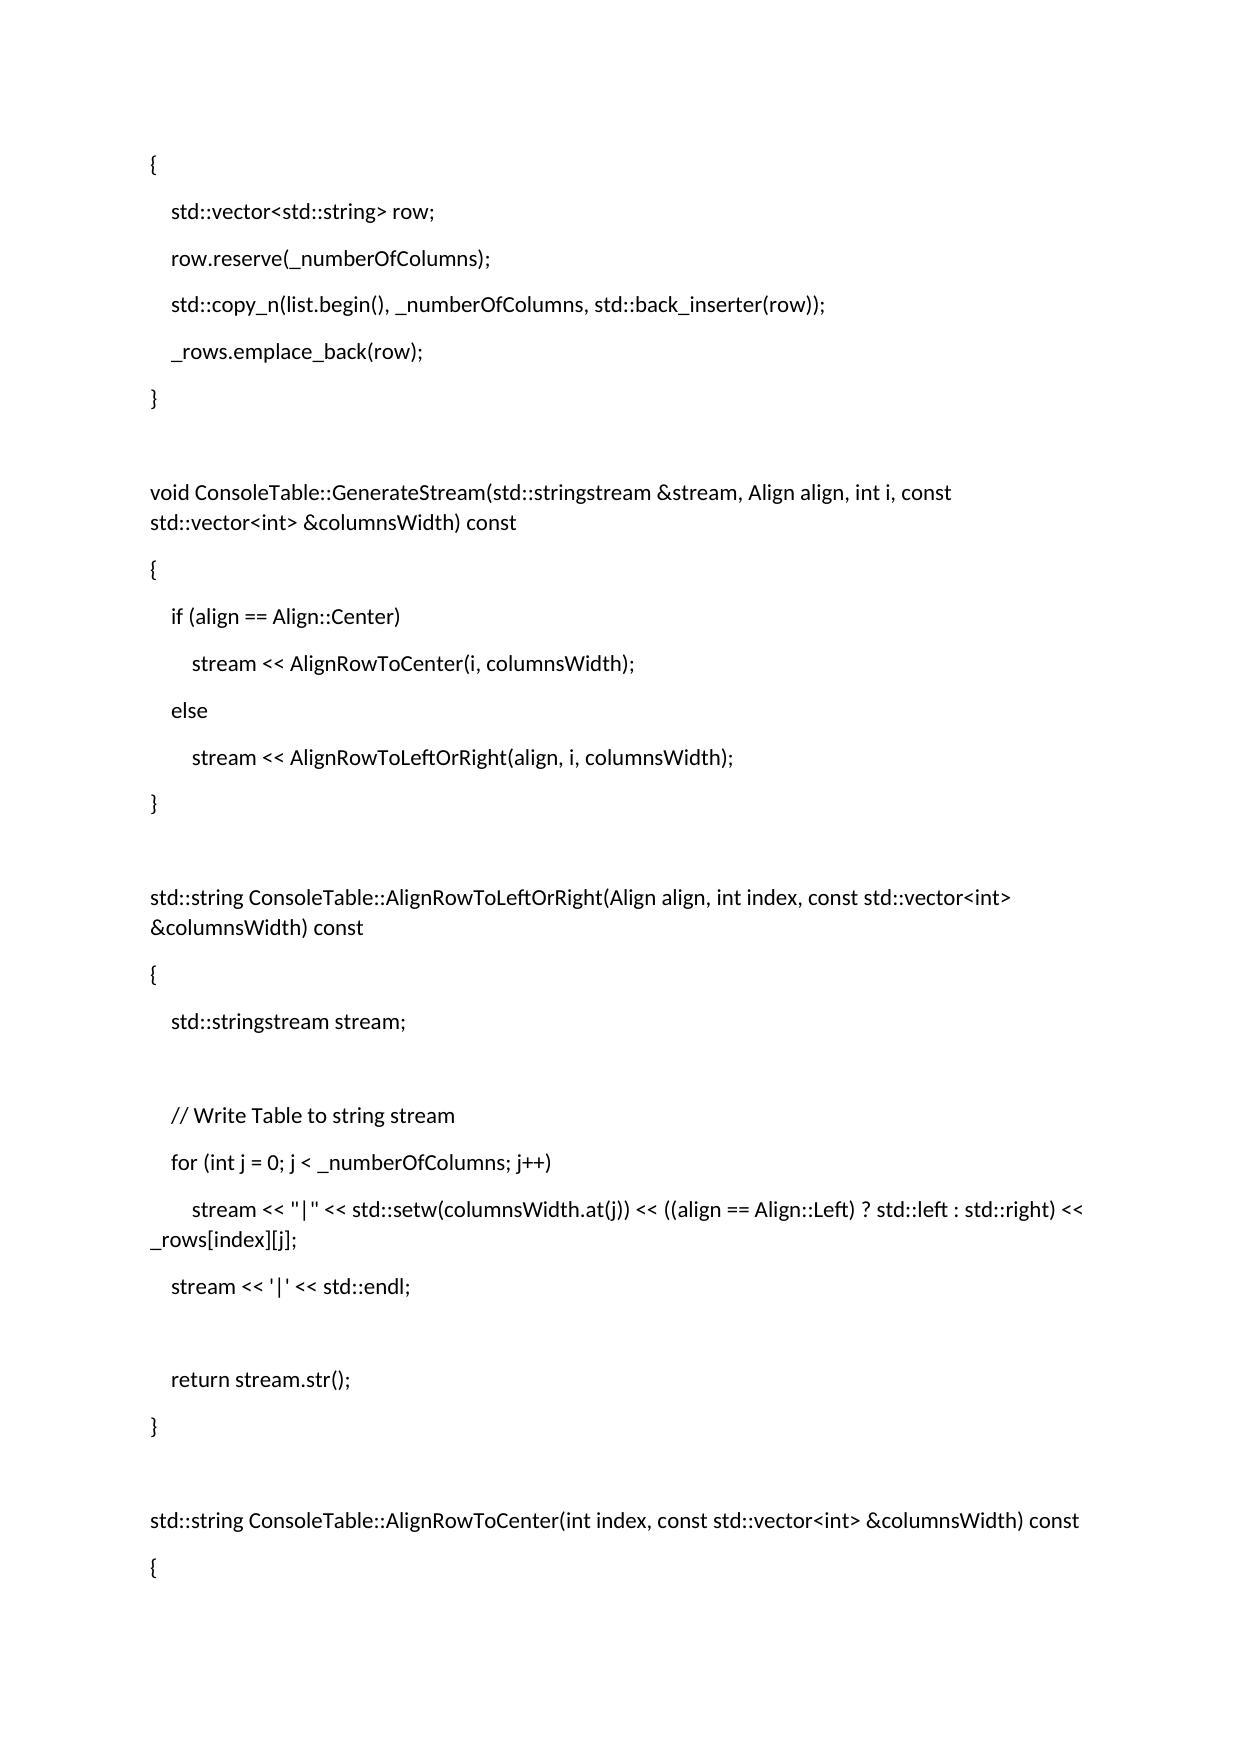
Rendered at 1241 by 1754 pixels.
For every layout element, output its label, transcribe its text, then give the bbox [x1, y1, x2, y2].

text } [150, 789, 1090, 818]
text { [150, 1553, 1090, 1581]
text row.reserve(_numberOfColumns); [150, 244, 1090, 272]
text std::string ConsoleTable::AlignRowToLeftOrRight(Align align, int index, const std::vector<int> &columnsWidth) const [150, 883, 1090, 942]
text { [150, 960, 1090, 988]
text void ConsoleTable::GenerateStream(std::stringstream &stream, Align align, int i, const std::vector<int> &columnsWidth) const [150, 478, 1090, 536]
text std::vector<std::string> row; [150, 197, 1090, 225]
text return stream.str(); [150, 1366, 1090, 1394]
text } [150, 1412, 1090, 1441]
text stream << '|' << std::endl; [150, 1272, 1090, 1300]
text // Write Table to string stream [150, 1101, 1090, 1129]
text stream << AlignRowToLeftOrRight(align, i, columnsWidth); [150, 743, 1090, 771]
text stream << AlignRowToCenter(i, columnsWidth); [150, 649, 1090, 677]
text stream << "|" << std::setw(columnsWidth.at(j)) << ((align == Align::Left) ? std::left : std::right) << _rows[index][j]; [150, 1195, 1090, 1253]
text std::string ConsoleTable::AlignRowToCenter(int index, const std::vector<int> &columnsWidth) const [150, 1506, 1090, 1534]
text std::stringstream stream; [150, 1007, 1090, 1035]
text { [150, 555, 1090, 583]
text if (align == Align::Center) [150, 602, 1090, 630]
text } [150, 384, 1090, 412]
text std::copy_n(list.begin(), _numberOfColumns, std::back_inserter(row)); [150, 291, 1090, 319]
text for (int j = 0; j < _numberOfColumns; j++) [150, 1148, 1090, 1176]
text else [150, 696, 1090, 724]
text _rows.emplace_back(row); [150, 337, 1090, 366]
text { [150, 150, 1090, 178]
